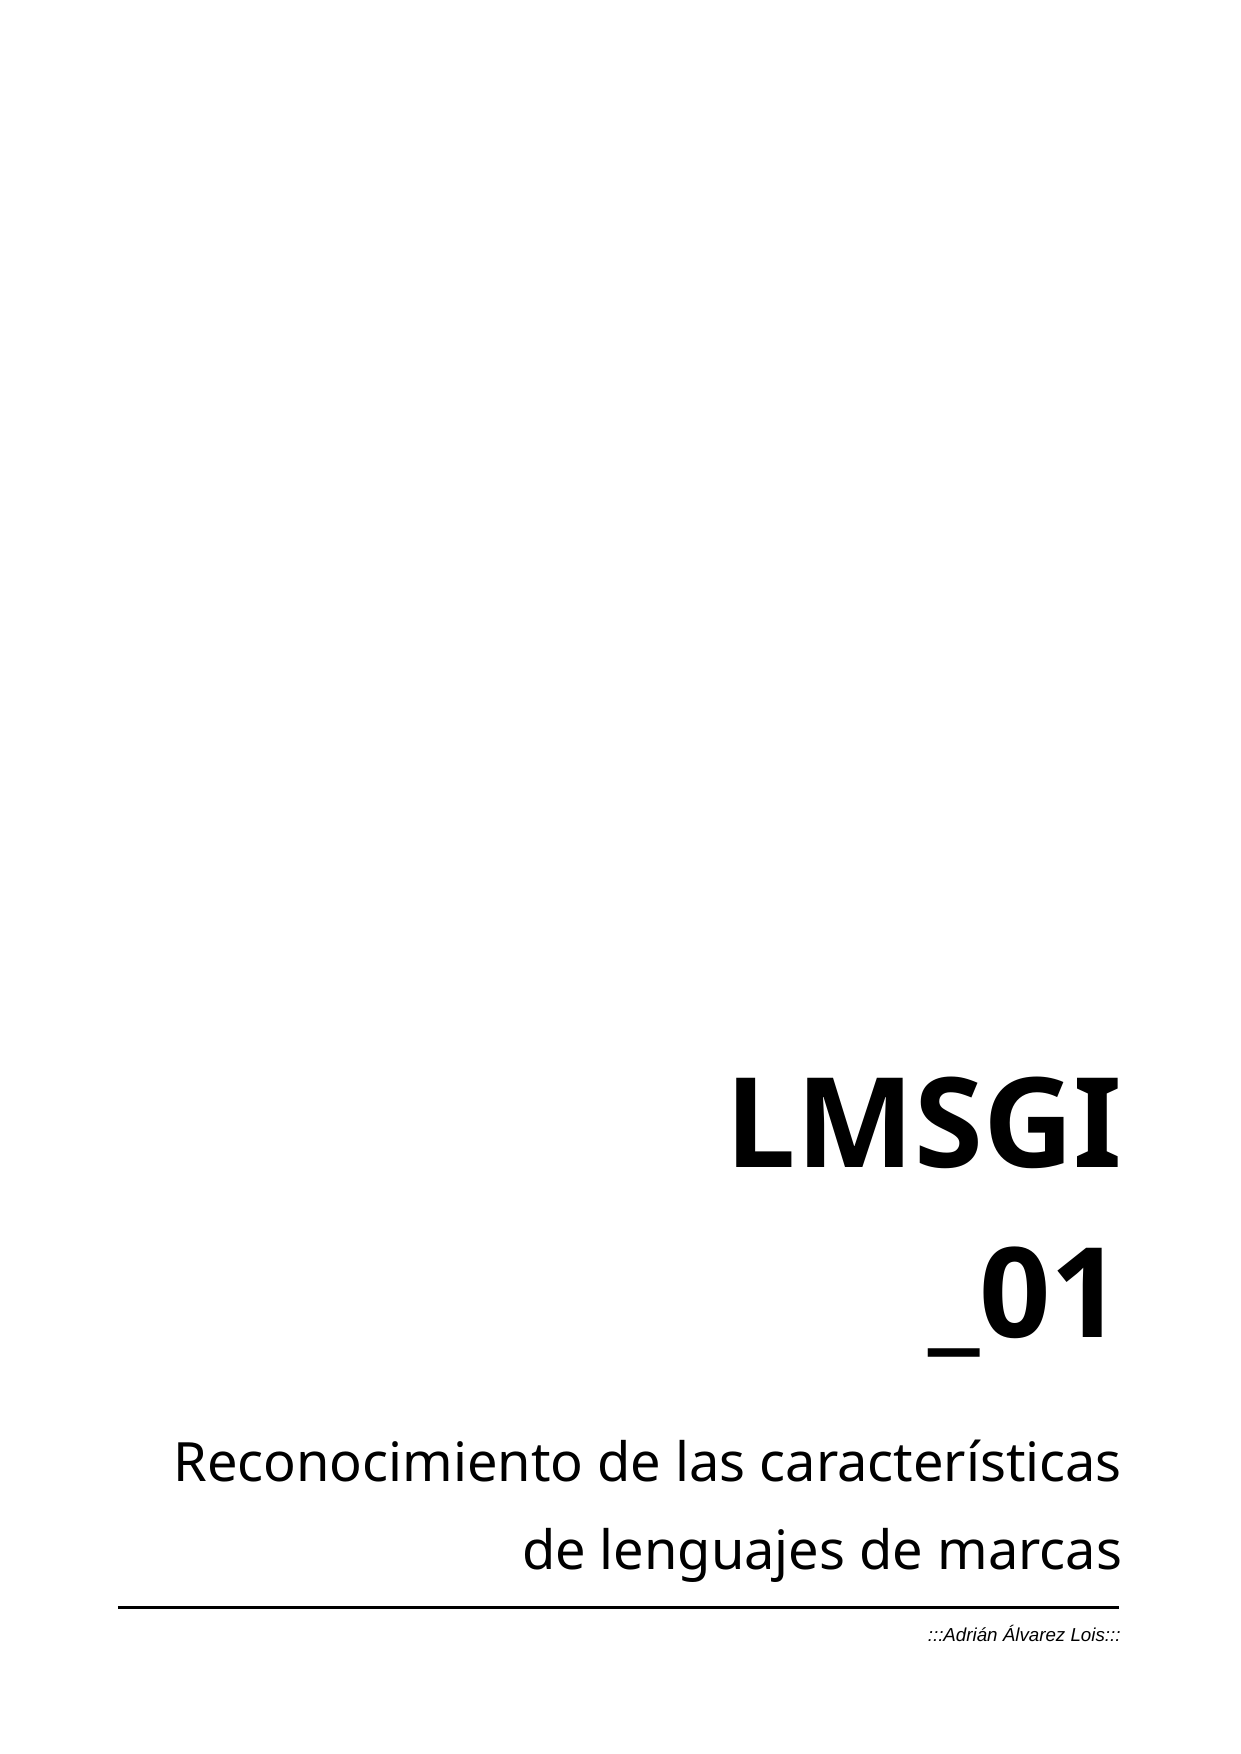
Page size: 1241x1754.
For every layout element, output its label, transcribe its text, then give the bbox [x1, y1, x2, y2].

text LMSGI [118, 1034, 1122, 1204]
text Reconocimiento de las características de lenguajes de marcas [118, 1423, 1122, 1585]
text _01 [118, 1204, 1122, 1374]
